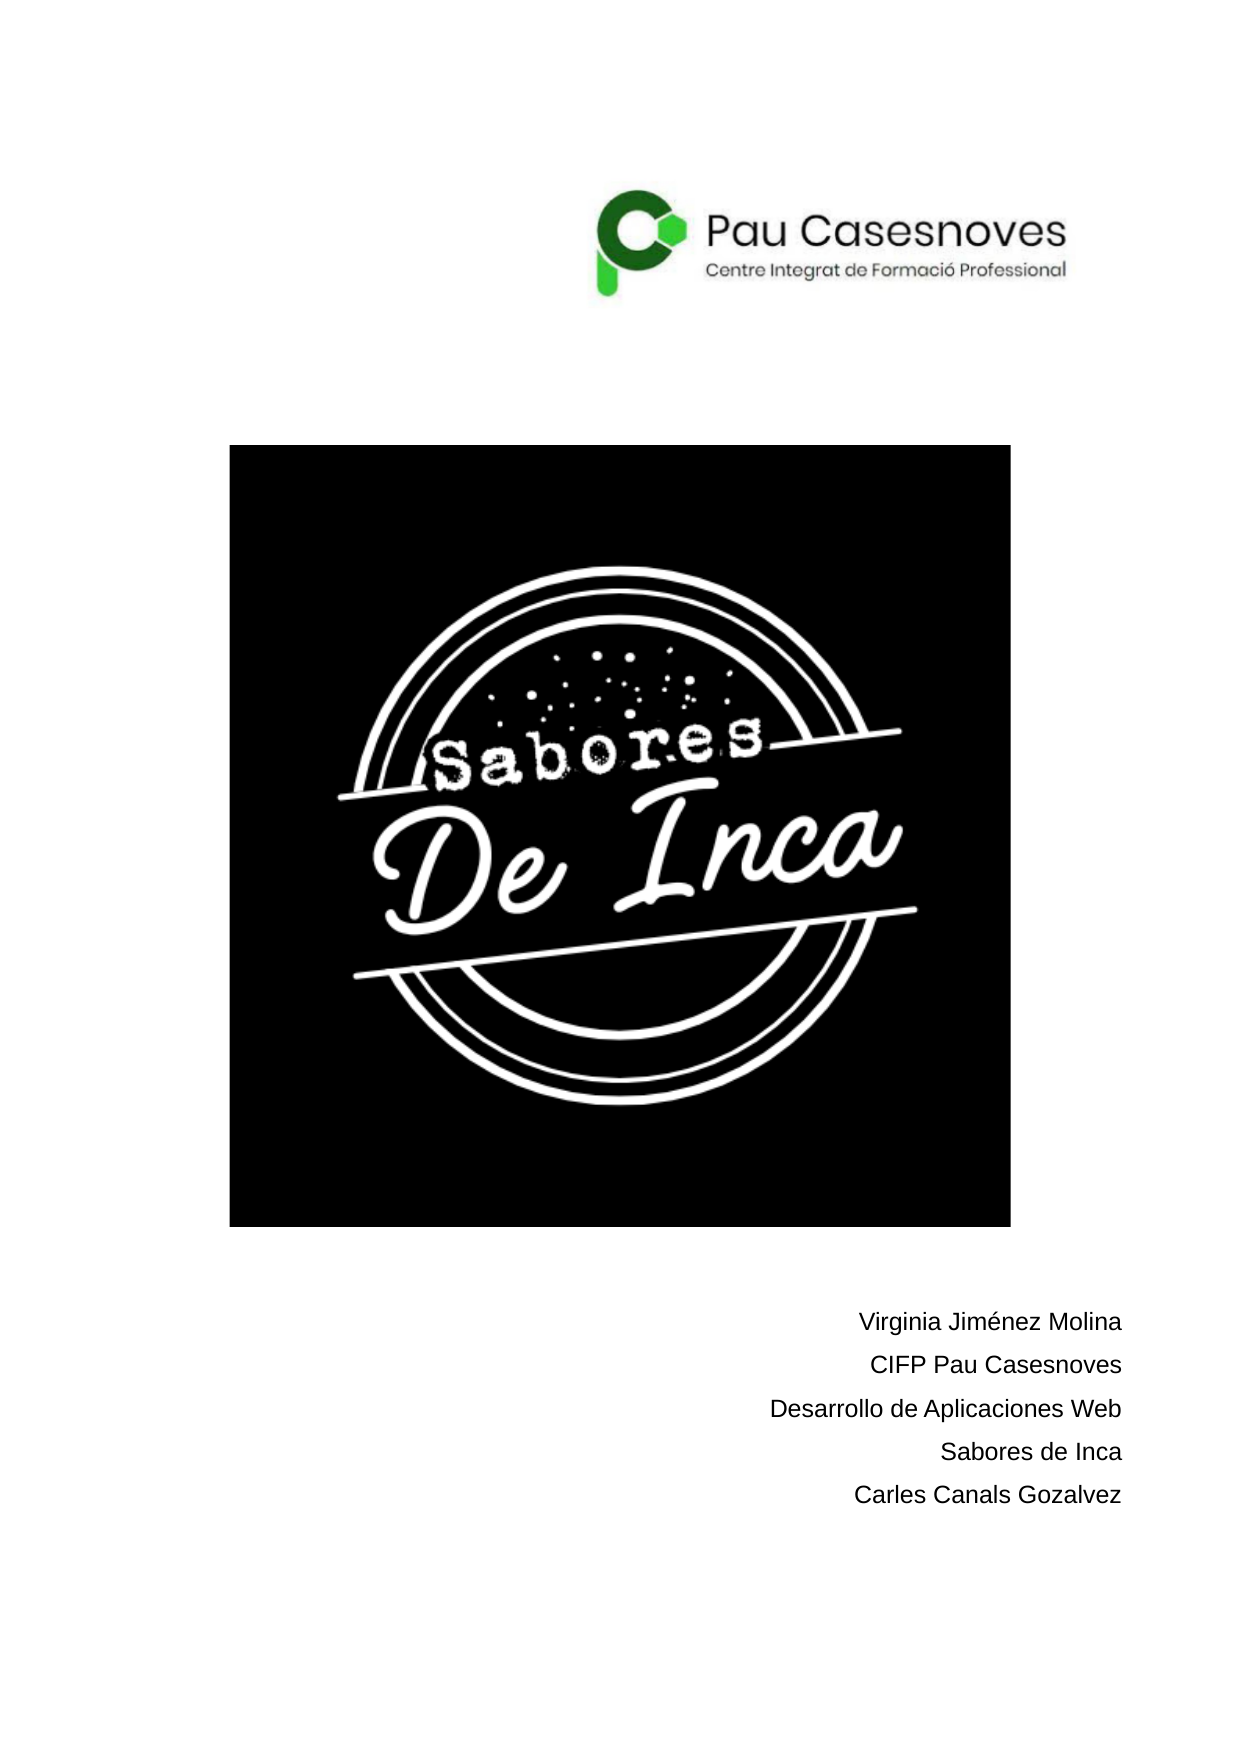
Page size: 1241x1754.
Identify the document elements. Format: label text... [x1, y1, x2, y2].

picture [552, 178, 1097, 312]
picture [229, 445, 1011, 1227]
text Desarrollo de Aplicaciones Web [118, 1394, 1122, 1422]
text Virginia Jiménez Molina [118, 1307, 1122, 1336]
text Carles Canals Gozalvez [118, 1480, 1122, 1509]
text CIFP Pau Casesnoves [118, 1351, 1122, 1379]
text Sabores de Inca [118, 1437, 1122, 1466]
